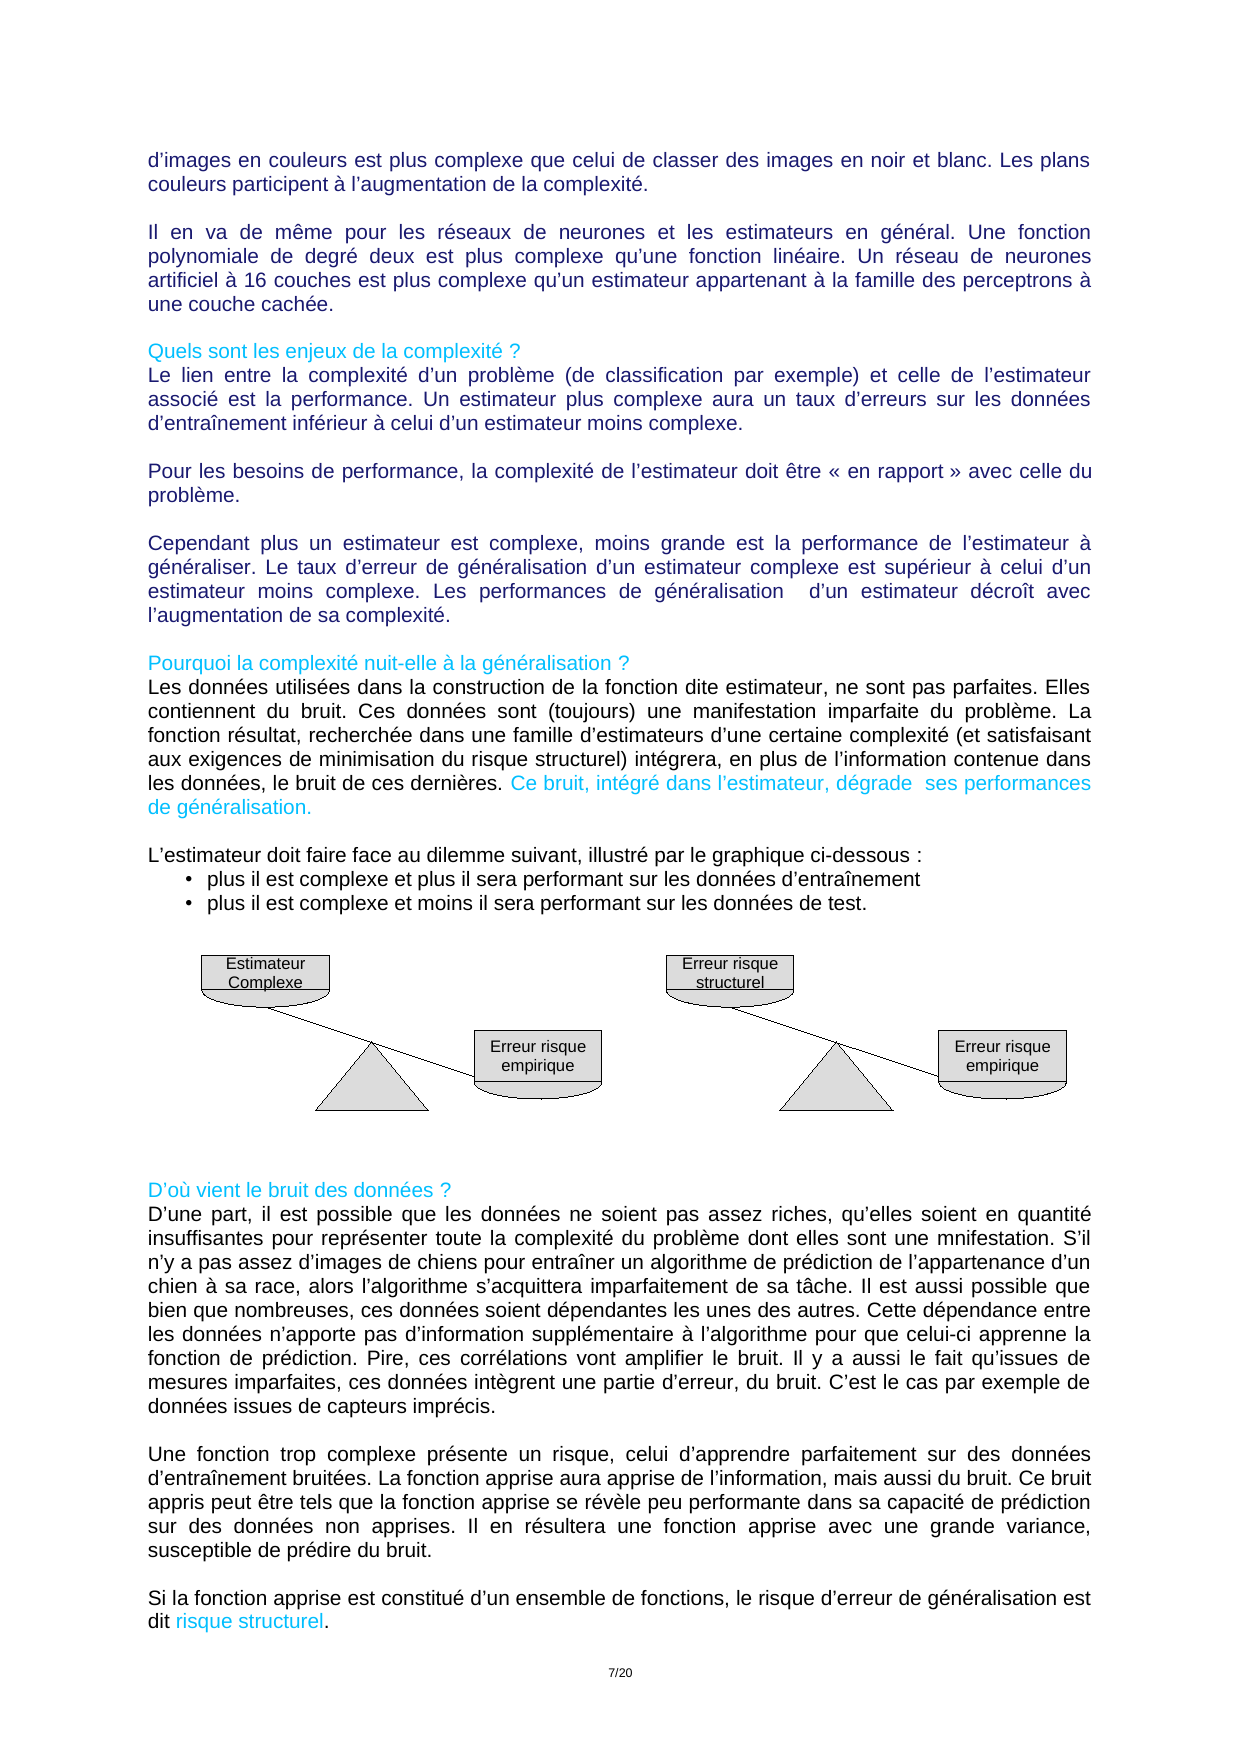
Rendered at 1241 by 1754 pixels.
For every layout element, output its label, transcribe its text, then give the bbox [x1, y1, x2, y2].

text Il en va de même pour les réseaux de neurones et les estimateurs en général. Une fonction polynomiale de degré deux est plus complexe qu’une fonction linéaire. Un réseau de neurones artificiel à 16 couches est plus complexe qu’un estimateur appartenant à la famille des perceptrons à une couche cachée. [148, 219, 1092, 315]
list plus il est complexe et plus il sera performant sur les données d’entraînement [185, 866, 1092, 891]
text Si la fonction apprise est constitué d’un ensemble de fonctions, le risque d’erreur de généralisation est dit risque structurel. [148, 1585, 1092, 1633]
list plus il est complexe et moins il sera performant sur les données de test. [185, 891, 1092, 914]
text Quels sont les enjeux de la complexité ? [148, 339, 1092, 363]
text d’images en couleurs est plus complexe que celui de classer des images en noir et blanc. Les plans couleurs participent à l’augmentation de la complexité. [148, 148, 1092, 196]
text Une fonction trop complexe présente un risque, celui d’apprendre parfaitement sur des données d’entraînement bruitées. La fonction apprise aura apprise de l’information, mais aussi du bruit. Ce bruit appris peut être tels que la fonction apprise se révèle peu performante dans sa capacité de prédiction sur des données non apprises. Il en résultera une fonction apprise avec une grande variance, susceptible de prédire du bruit. [148, 1442, 1092, 1561]
text Les données utilisées dans la construction de la fonction dite estimateur, ne sont pas parfaites. Elles contiennent du bruit. Ces données sont (toujours) une manifestation imparfaite du problème. La fonction résultat, recherchée dans une famille d’estimateurs d’une certaine complexité (et satisfaisant aux exigences de minimisation du risque structurel) intégrera, en plus de l’information contenue dans les données, le bruit de ces dernières. Ce bruit, intégré dans l’estimateur, dégrade ses performances de généralisation. [148, 675, 1092, 818]
text Le lien entre la complexité d’un problème (de classification par exemple) et celle de l’estimateur associé est la performance. Un estimateur plus complexe aura un taux d’erreurs sur les données d’entraînement inférieur à celui d’un estimateur moins complexe. [148, 363, 1092, 435]
text Pourquoi la complexité nuit-elle à la généralisation ? [148, 651, 1092, 675]
text D’une part, il est possible que les données ne soient pas assez riches, qu’elles soient en quantité insuffisantes pour représenter toute la complexité du problème dont elles sont une mnifestation. S’il n’y a pas assez d’images de chiens pour entraîner un algorithme de prédiction de l’appartenance d’un chien à sa race, alors l’algorithme s’acquittera imparfaitement de sa tâche. Il est aussi possible que bien que nombreuses, ces données soient dépendantes les unes des autres. Cette dépendance entre les données n’apporte pas d’information supplémentaire à l’algorithme pour que celui-ci apprenne la fonction de prédiction. Pire, ces corrélations vont amplifier le bruit. Il y a aussi le fait qu’issues de mesures imparfaites, ces données intègrent une partie d’erreur, du bruit. C’est le cas par exemple de données issues de capteurs imprécis. [148, 1202, 1092, 1418]
text D’où vient le bruit des données ? [148, 1178, 1092, 1202]
text Cependant plus un estimateur est complexe, moins grande est la performance de l’estimateur à généraliser. Le taux d’erreur de généralisation d’un estimateur complexe est supérieur à celui d’un estimateur moins complexe. Les performances de généralisation d’un estimateur décroît avec l’augmentation de sa complexité. [148, 531, 1092, 627]
text L’estimateur doit faire face au dilemme suivant, illustré par le graphique ci-dessous : [148, 842, 1092, 866]
text Pour les besoins de performance, la complexité de l’estimateur doit être « en rapport » avec celle du problème. [148, 459, 1092, 507]
